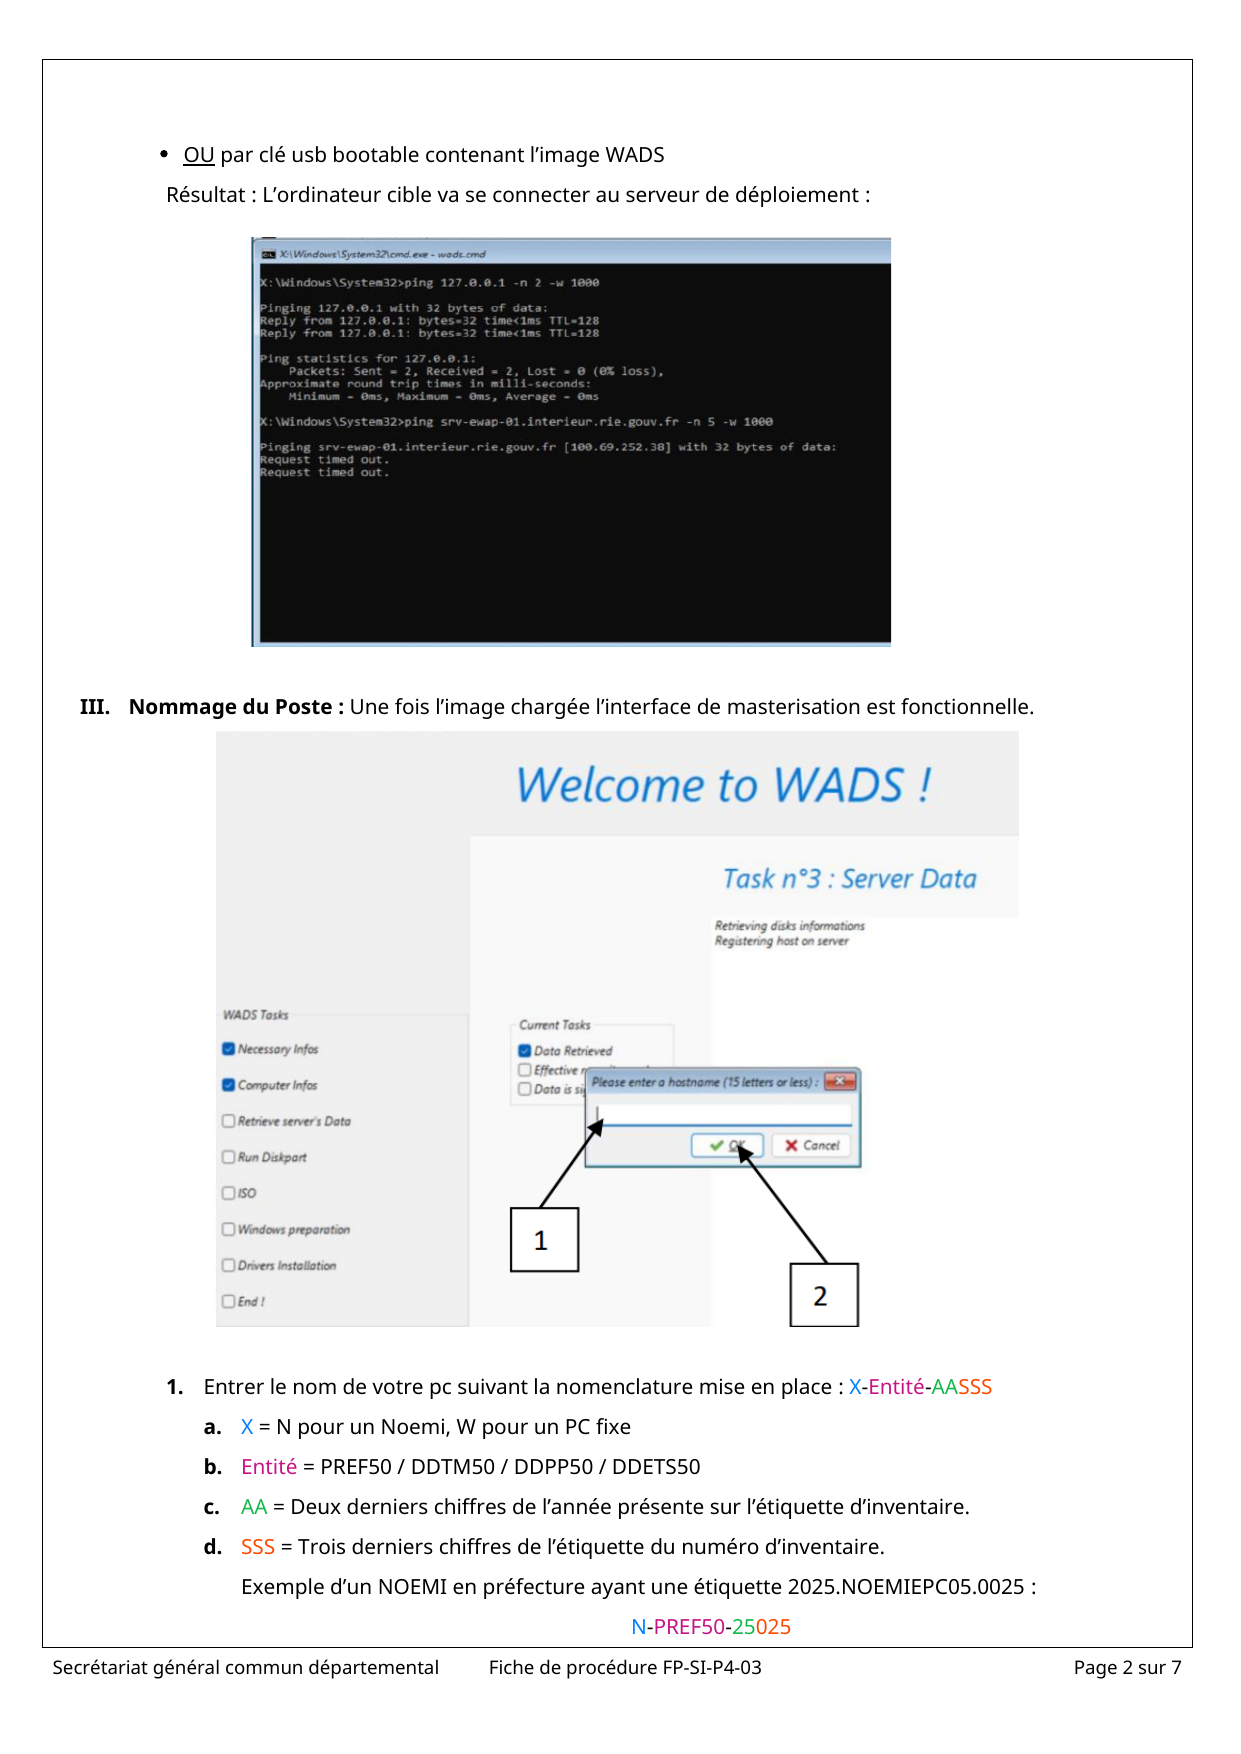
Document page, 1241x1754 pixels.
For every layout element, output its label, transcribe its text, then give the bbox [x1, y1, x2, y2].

table_cell Champ d’application : SINUM pôle assistance – pôle n°4 Mode d’emploi Préparer le poste : Mettre à jour le BIOS depuis une clé usb. (Hors re mastérisations) Appliquer les paramétrages du BIOS Poste HP : Voir Fiches tirées du site NOEMI Lenovo : Voir Fiches tirées du site NOEMI Lancement de WinPE : Accéder au menu de démarrage du BIOS Poste HP : Appuyer sur F9 au démarrage Poste Lenovo : Appuyer sur F12 au démarrage (ou Fn+F12) Poste DELL : Appuyer sur F12 au démarrage SOIT par PXE : IPV4 pour un déploiement PXE, puis choisir l’image WAPT : OU par clé usb bootable contenant l’image WADS Résultat : L’ordinateur cible va se connecter au serveur de déploiement : Nommage du Poste : Une fois l’image chargée l’interface de masterisation est fonctionnelle. Entrer le nom de votre pc suivant la nomenclature mise en place : X-Entité-AASSS X = N pour un Noemi, W pour un PC fixe Entité = PREF50 / DDTM50 / DDPP50 / DDETS50 AA = Deux derniers chiffres de l’année présente sur l’étiquette d’inventaire. SSS = Trois derniers chiffres de l’étiquette du numéro d’inventaire. Exemple d’un NOEMI en préfecture ayant une étiquette 2025.NOEMIEPC05.0025 : N-PREF50-25025 Valider. Configuration du déploiement : Se rendre sur la console WAPT Ouvrir l’onglet déploiement d’OS et Actualiser la liste Clic droit sur la ligne de votre poste cible. Sélectionner la configuration parmi les suivantes : zo-W11-23h2-base : Pour les pc adsl zo-W11-23H2-noemi-ate : Pour les NOEMI DDI zo-W11-23H2-noemi-ate-fixe : Pour des TINY DDI noémisé zo-W11-23H2-noemi-pref : Pour les NOEMI PREF zo-W11-23H2-noemi-pref-fixe : Pour les TINY PREF noémisé zo-W11-23H2-workstation-ddi : Pour les TINY DDI zo-W11-23H2-workstation-pref : Pour les TINY PREF Choisir manuellement le paquet de pilotes. Préparer le Djoin Actualiser puis choisir un contrôleur de domaine dans le menu déroulant. Se connecter avec son compte admin (si le compte proposé n’est pas admin) Si le poste est déjà dans l’AD régler ce paramètre sur Overwrite Chercher l’OU de réception. Enfin, Enregistrer pour ajouter le poste à l’AD. Cas particulier : Si le PC existe déjà dans l’onglet Inventaire, il faut le supprimer ou utiliser la fonction « Exporter les machines sélectionnées vers WADS ». Démarrer le déploiement : Clic droit sur Démarrer le déploiement Sur le poste cible, cliquer sur *Retry Deployment* L’installation se lance : Optionnel : Préparer le paquet de la machine : Par défaut un paquet d’application est affecté à l’OU dans WAPT, il est possible d’ajouter un paquet à la machine au besoin. Exemple : Paquet d’une version spécifique du logiciel QGIS. Finalisation de l’installation : Une fois l’installation de l’OS terminée : Dans l’onglet Inventaire, actualiser la liste puis clic droit sur la machine pour lancer les installations. Dans le résumé de la machine, à droite de la fenêtre, ouvrir l’onglet Tâches pour suivre les installations. Actualiser la liste des machines afin de vérifier le status. Ajouter les groupes de sécurité au poste sur Active Directory : Avec PowerShell sur machine admin. Pour un NOEMI : Ajout de la description, ajout aux groupes NOEMI et Ring Set-PREF50ADNoemi -Nom *Nom du NOEMI* -Entite *Choix de l’entité* Pour un PC fixe : Ajout du poste dans un Ring Set-PREF50ADPC -Nom *Nom du PC* -Site *Choix du site destinataire* Redémarrer le pc autant de fois que nécessaire pour finaliser l’installation. Entre l’application des GPO et le cryptage du disque plusieurs reboot seront demandés. Supprimer l’ordinateur de l’onglet Déploiement d’OS Support d’enregistrement S:\SIDSIC-Technique\Procédures - Formulaires\SINUM Pôle n°4 - Assistance\FP-SI-P4-03 - WAPT - Déploiement de poste.odt [43, 60, 1192, 1647]
picture [251, 237, 892, 647]
picture [215, 731, 1019, 1327]
